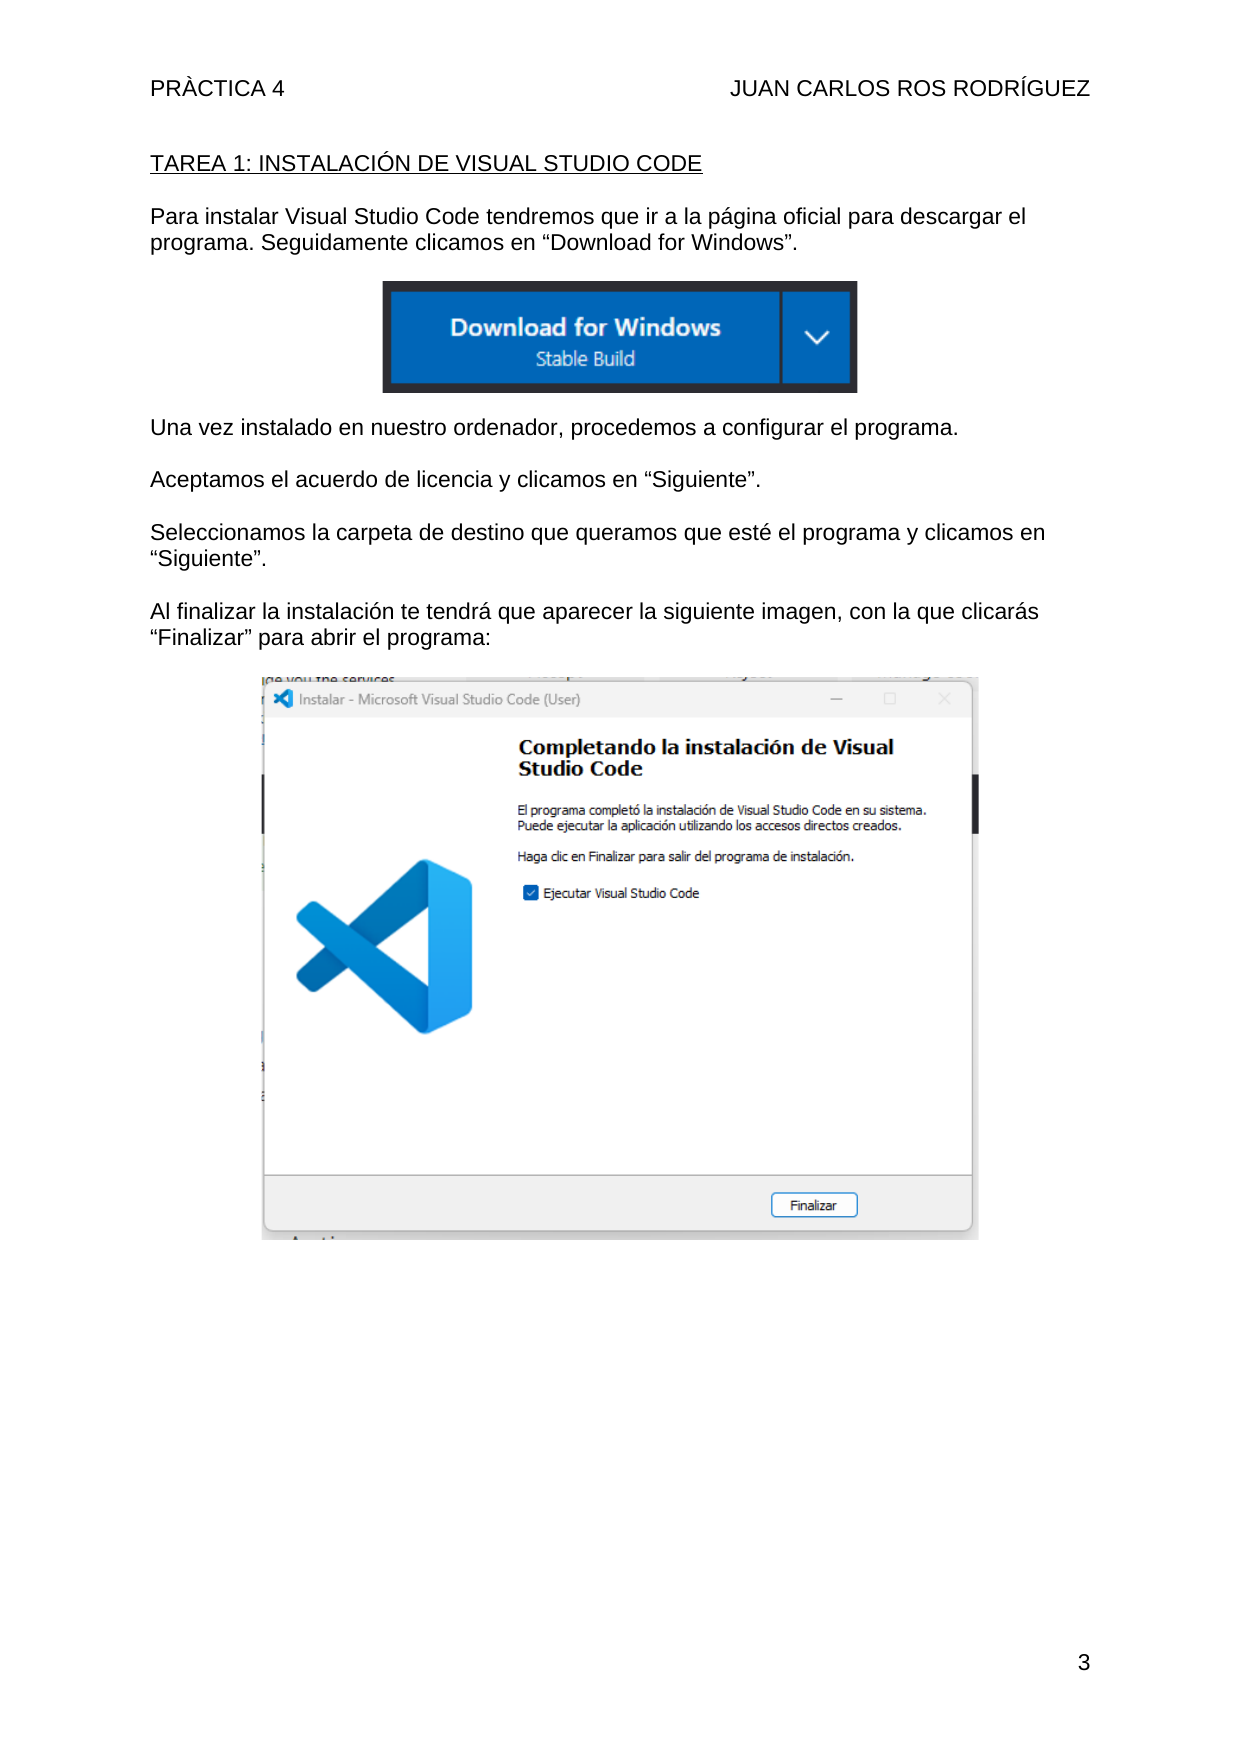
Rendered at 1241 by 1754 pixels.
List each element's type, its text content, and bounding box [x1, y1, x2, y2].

text Seleccionamos la carpeta de destino que queramos que esté el programa y clicamos en “Siguiente”. [150, 519, 1090, 572]
text Para instalar Visual Studio Code tendremos que ir a la página oficial para descargar el programa. Seguidamente clicamos en “Download for Windows”. [150, 203, 1090, 255]
picture [382, 281, 858, 393]
text TAREA 1: INSTALACIÓN DE VISUAL STUDIO CODE [150, 150, 1090, 176]
picture [261, 677, 979, 1240]
text Una vez instalado en nuestro ordenador, procedemos a configurar el programa. [150, 413, 1090, 440]
text Aceptamos el acuerdo de licencia y clicamos en “Siguiente”. [150, 466, 1090, 493]
text Al finalizar la instalación te tendrá que aparecer la siguiente imagen, con la que clicarás “Finalizar” para abrir el programa: [150, 598, 1090, 651]
